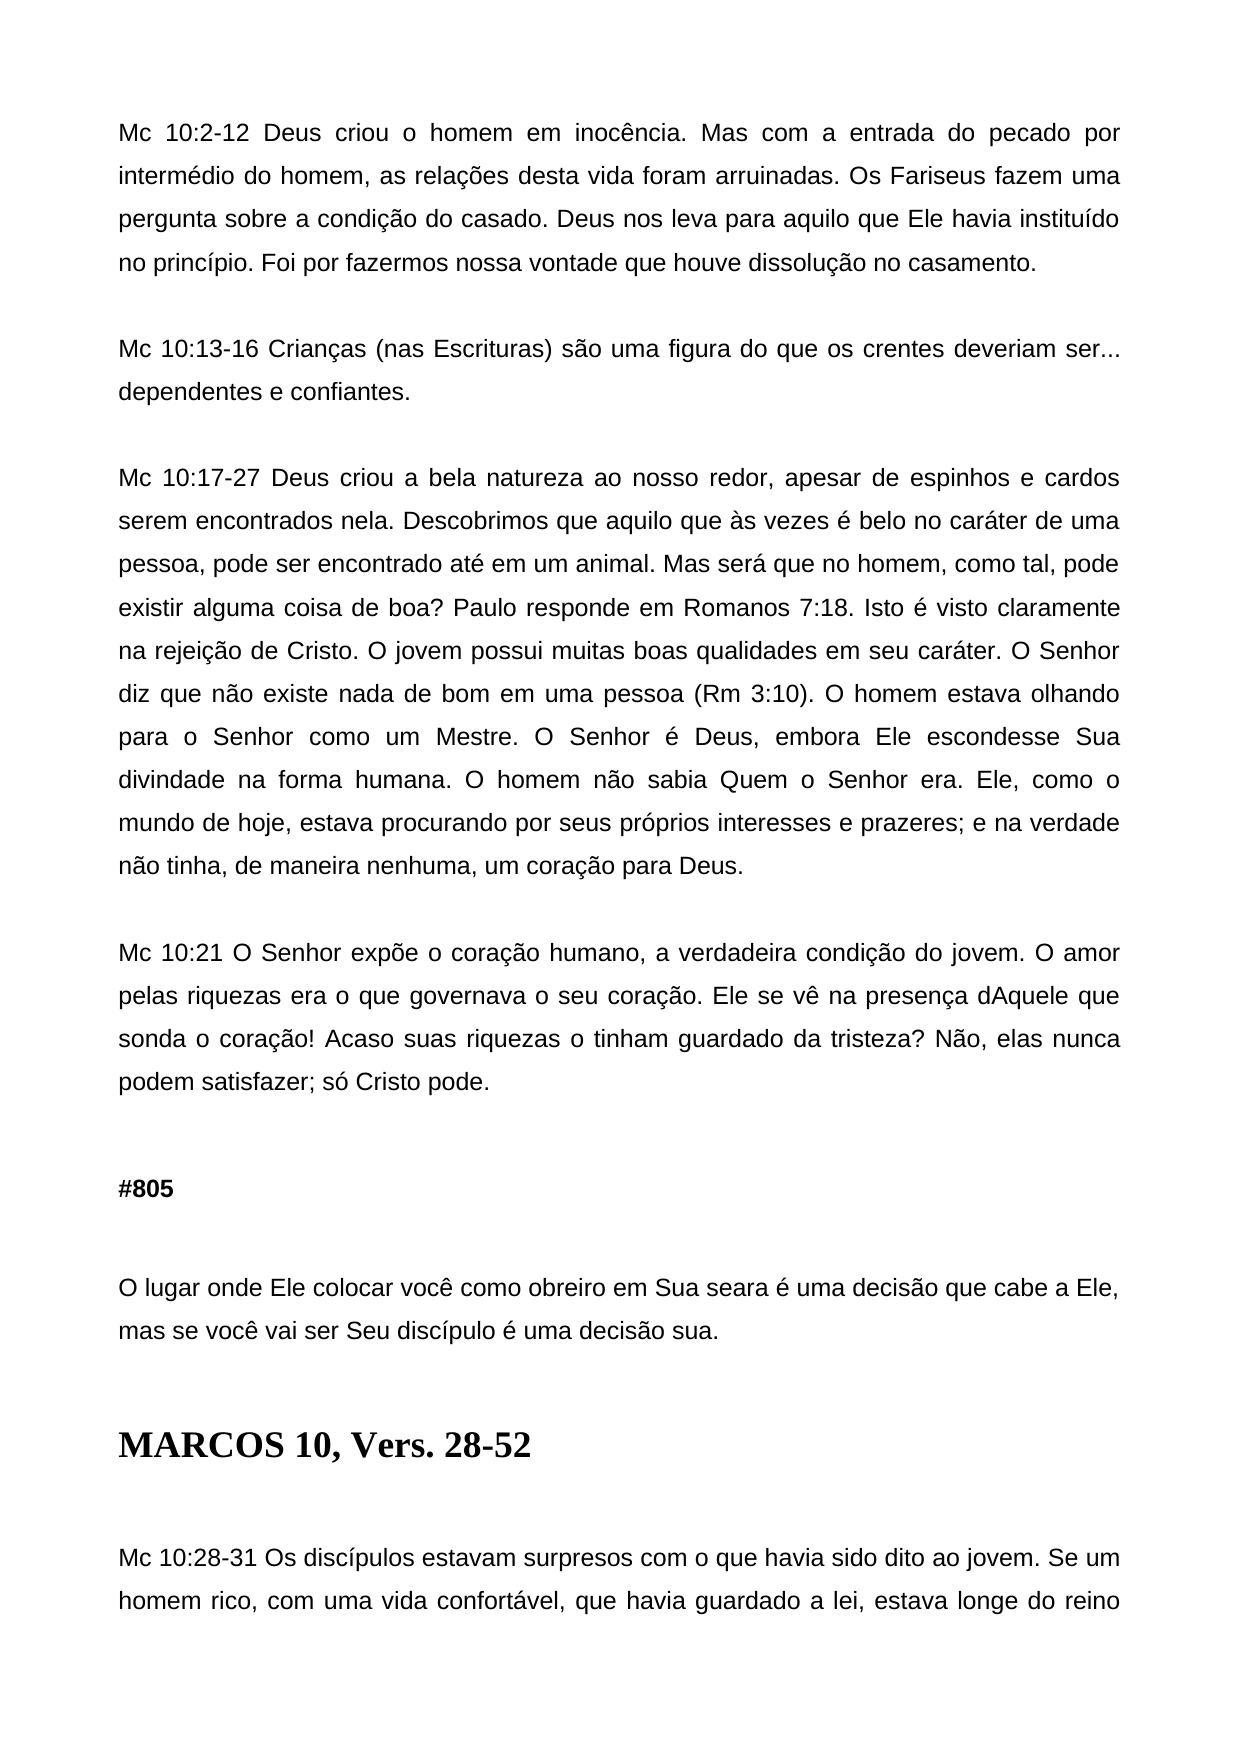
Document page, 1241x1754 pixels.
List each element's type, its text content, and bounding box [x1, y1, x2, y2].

text Mc 10:21 O Senhor expõe o coração humano, a verdadeira condição do jovem. O amor pelas riquezas era o que governava o seu coração. Ele se vê na presença dAquele que sonda o coração! Acaso suas riquezas o tinham guardado da tristeza? Não, elas nunca podem satisfazer; só Cristo pode. [118, 937, 1122, 1096]
text Mc 10:2-12 Deus criou o homem em inocência. Mas com a entrada do pecado por intermédio do homem, as relações desta vida foram arruinadas. Os Fariseus fazem uma pergunta sobre a condição do casado. Deus nos leva para aquilo que Ele havia instituído no princípio. Foi por fazermos nossa vontade que houve dissolução no casamento. [118, 118, 1122, 276]
text Mc 10:17-27 Deus criou a bela natureza ao nosso redor, apesar de espinhos e cardos serem encontrados nela. Descobrimos que aquilo que às vezes é belo no caráter de uma pessoa, pode ser encontrado até em um animal. Mas será que no homem, como tal, pode existir alguma coisa de boa? Paulo responde em Romanos 7:18. Isto é visto claramente na rejeição de Cristo. O jovem possui muitas boas qualidades em seu caráter. O Senhor diz que não existe nada de bom em uma pessoa (Rm 3:10). O homem estava olhando para o Senhor como um Mestre. O Senhor é Deus, embora Ele escondesse Sua divindade na forma humana. O homem não sabia Quem o Senhor era. Ele, como o mundo de hoje, estava procurando por seus próprios interesses e prazeres; e na verdade não tinha, de maneira nenhuma, um coração para Deus. [118, 463, 1122, 880]
text Mc 10:13-16 Crianças (nas Escrituras) são uma figura do que os crentes deveriam ser... dependentes e confiantes. [118, 334, 1122, 406]
subtitle #805 [118, 1174, 1122, 1203]
subtitle MARCOS 10, Vers. 28-52 [118, 1423, 1122, 1466]
text O lugar onde Ele colocar você como obreiro em Sua seara é uma decisão que cabe a Ele, mas se você vai ser Seu discípulo é uma decisão sua. [118, 1273, 1122, 1344]
text Mc 10:28-31 Os discípulos estavam surpresos com o que havia sido dito ao jovem. Se um homem rico, com uma vida confortável, que havia guardado a lei, estava longe do reino [118, 1543, 1122, 1615]
